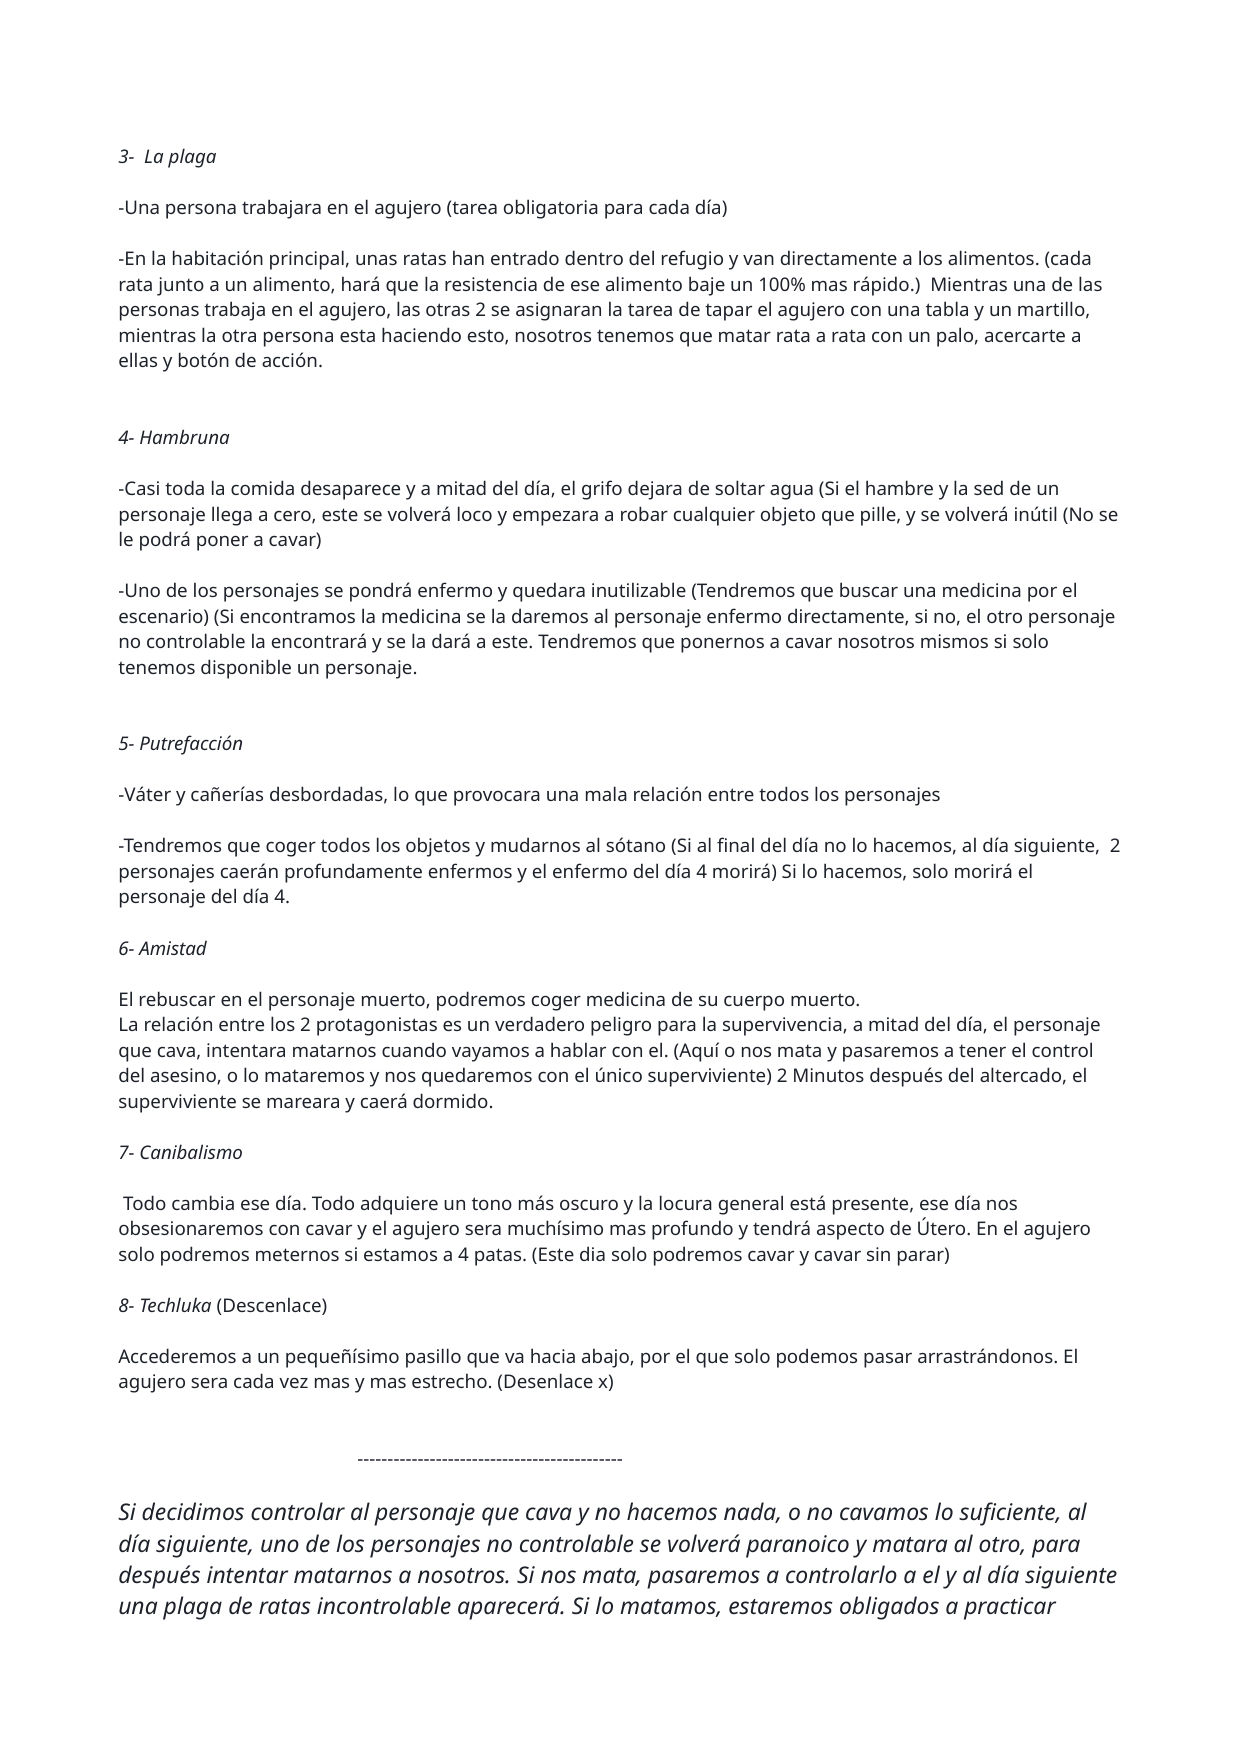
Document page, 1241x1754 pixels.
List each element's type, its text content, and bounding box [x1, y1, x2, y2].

text El rebuscar en el personaje muerto, podremos coger medicina de su cuerpo muerto. [118, 986, 1122, 1011]
text -Váter y cañerías desbordadas, lo que provocara una mala relación entre todos los personajes [118, 782, 1122, 807]
text 3- La plaga [118, 144, 1122, 169]
text -Una persona trabajara en el agujero (tarea obligatoria para cada día) [118, 195, 1122, 220]
text Todo cambia ese día. Todo adquiere un tono más oscuro y la locura general está presente, ese día nos obsesionaremos con cavar y el agujero sera muchísimo mas profundo y tendrá aspecto de Útero. En el agujero solo podremos meternos si estamos a 4 patas. (Este dia solo podremos cavar y cavar sin parar) [118, 1190, 1122, 1267]
text -Uno de los personajes se pondrá enfermo y quedara inutilizable (Tendremos que buscar una medicina por el escenario) (Si encontramos la medicina se la daremos al personaje enfermo directamente, si no, el otro personaje no controlable la encontrará y se la dará a este. Tendremos que ponernos a cavar nosotros mismos si solo tenemos disponible un personaje. [118, 577, 1122, 679]
text Si decidimos controlar al personaje que cava y no hacemos nada, o no cavamos lo suficiente, al día siguiente, uno de los personajes no controlable se volverá paranoico y matara al otro, para después intentar matarnos a nosotros. Si nos mata, pasaremos a controlarlo a el y al día siguiente una plaga de ratas incontrolable aparecerá. Si lo matamos, estaremos obligados a practicar [118, 1496, 1122, 1621]
text -Tendremos que coger todos los objetos y mudarnos al sótano (Si al final del día no lo hacemos, al día siguiente, 2 personajes caerán profundamente enfermos y el enfermo del día 4 morirá) Si lo hacemos, solo morirá el personaje del día 4. [118, 833, 1122, 909]
text Accederemos a un pequeñísimo pasillo que va hacia abajo, por el que solo podemos pasar arrastrándonos. El agujero sera cada vez mas y mas estrecho. (Desenlace x) [118, 1343, 1122, 1394]
text 5- Putrefacción [118, 731, 1122, 756]
text 7- Canibalismo [118, 1139, 1122, 1164]
text -------------------------------------------- [118, 1445, 1122, 1471]
text 8- Techluka (Descenlace) [118, 1292, 1122, 1318]
text -Casi toda la comida desaparece y a mitad del día, el grifo dejara de soltar agua (Si el hambre y la sed de un personaje llega a cero, este se volverá loco y empezara a robar cualquier objeto que pille, y se volverá inútil (No se le podrá poner a cavar) [118, 475, 1122, 552]
text La relación entre los 2 protagonistas es un verdadero peligro para la supervivencia, a mitad del día, el personaje que cava, intentara matarnos cuando vayamos a hablar con el. (Aquí o nos mata y pasaremos a tener el control del asesino, o lo mataremos y nos quedaremos con el único superviviente) 2 Minutos después del altercado, el superviviente se mareara y caerá dormido. [118, 1011, 1122, 1113]
text -En la habitación principal, unas ratas han entrado dentro del refugio y van directamente a los alimentos. (cada rata junto a un alimento, hará que la resistencia de ese alimento baje un 100% mas rápido.) Mientras una de las personas trabaja en el agujero, las otras 2 se asignaran la tarea de tapar el agujero con una tabla y un martillo, mientras la otra persona esta haciendo esto, nosotros tenemos que matar rata a rata con un palo, acercarte a ellas y botón de acción. [118, 246, 1122, 373]
text 4- Hambruna [118, 424, 1122, 450]
text 6- Amistad [118, 935, 1122, 960]
